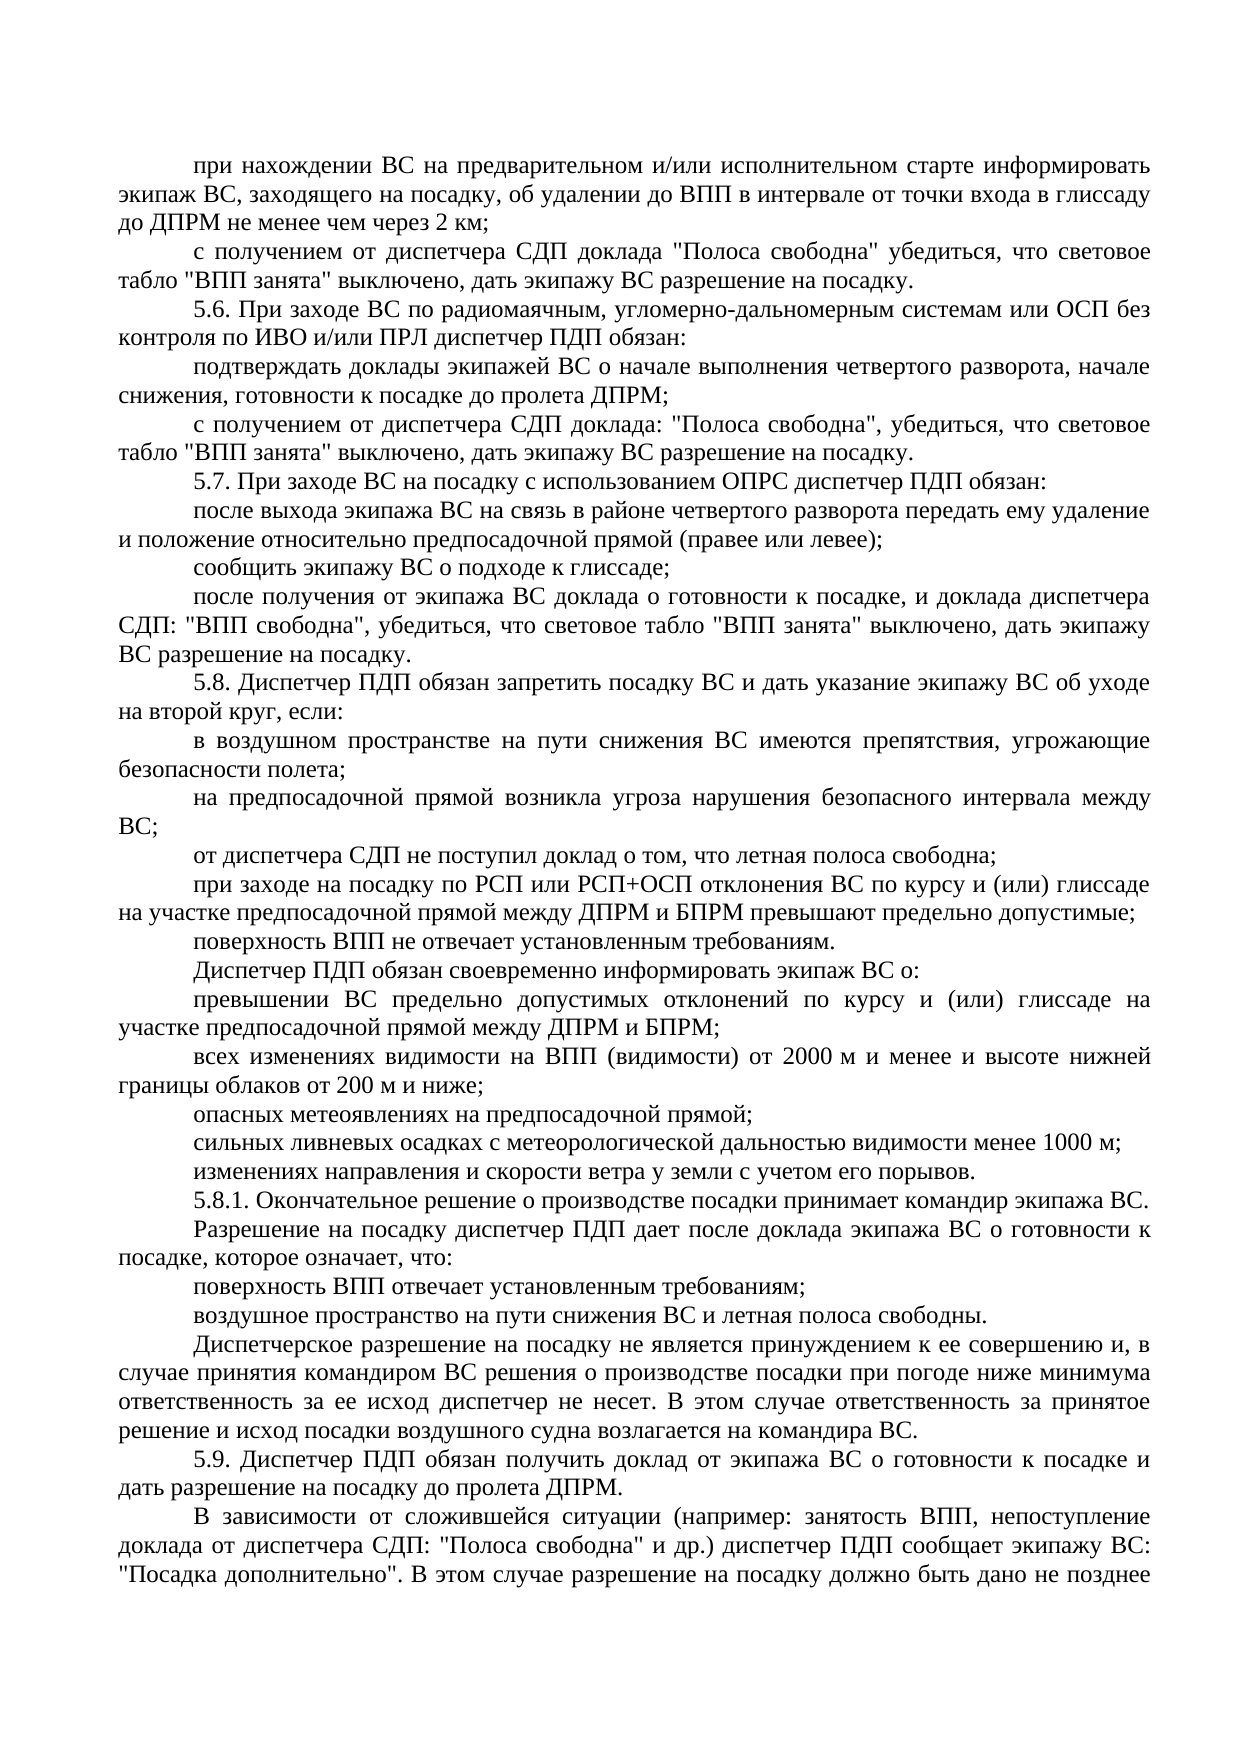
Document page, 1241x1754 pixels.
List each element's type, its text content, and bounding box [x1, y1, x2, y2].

text всех изменениях видимости на ВПП (видимости) от 2000 м и менее и высоте нижней границы облаков от 200 м и ниже; [118, 1041, 1152, 1099]
text поверхность ВПП отвечает установленным требованиям; [118, 1271, 1152, 1300]
text опасных метеоявлениях на предпосадочной прямой; [118, 1099, 1152, 1127]
text после выхода экипажа ВС на связь в районе четвертого разворота передать ему удаление и положение относительно предпосадочной прямой (правее или левее); [118, 495, 1152, 552]
text воздушное пространство на пути снижения ВС и летная полоса свободны. [118, 1300, 1152, 1329]
text после получения от экипажа ВС доклада о готовности к посадке, и доклада диспетчера СДП: "ВПП свободна", убедиться, что световое табло "ВПП занята" выключено, дать экипажу ВС разрешение на посадку. [118, 581, 1152, 667]
text 5.8.1. Окончательное решение о производстве посадки принимает командир экипажа ВС. [118, 1185, 1152, 1214]
text от диспетчера СДП не поступил доклад о том, что летная полоса свободна; [118, 840, 1152, 869]
text сообщить экипажу ВС о подходе к глиссаде; [118, 552, 1152, 581]
text с получением от диспетчера СДП доклада: "Полоса свободна", убедиться, что световое табло "ВПП занята" выключено, дать экипажу ВС разрешение на посадку. [118, 409, 1152, 466]
text на предпосадочной прямой возникла угроза нарушения безопасного интервала между ВС; [118, 782, 1152, 840]
text превышении ВС предельно допустимых отклонений по курсу и (или) глиссаде на участке предпосадочной прямой между ДПРМ и БПРМ; [118, 984, 1152, 1041]
text Разрешение на посадку диспетчер ПДП дает после доклада экипажа ВС о готовности к посадке, которое означает, что: [118, 1214, 1152, 1271]
text Диспетчерское разрешение на посадку не является принуждением к ее совершению и, в случае принятия командиром ВС решения о производстве посадки при погоде ниже минимума ответственность за ее исход диспетчер не несет. В этом случае ответственность за принятое решение и исход посадки воздушного судна возлагается на командира ВС. [118, 1329, 1152, 1444]
text подтверждать доклады экипажей ВС о начале выполнения четвертого разворота, начале снижения, готовности к посадке до пролета ДПРМ; [118, 351, 1152, 409]
text В зависимости от сложившейся ситуации (например: занятость ВПП, непоступление доклада от диспетчера СДП: "Полоса свободна" и др.) диспетчер ПДП сообщает экипажу ВС: "Посадка дополнительно". В этом случае разрешение на посадку должно быть дано не позднее [118, 1501, 1152, 1587]
text 5.7. При заходе ВС на посадку с использованием ОПРС диспетчер ПДП обязан: [118, 466, 1152, 495]
text 5.8. Диспетчер ПДП обязан запретить посадку ВС и дать указание экипажу ВС об уходе на второй круг, если: [118, 667, 1152, 725]
text в воздушном пространстве на пути снижения ВС имеются препятствия, угрожающие безопасности полета; [118, 725, 1152, 782]
text 5.9. Диспетчер ПДП обязан получить доклад от экипажа ВС о готовности к посадке и дать разрешение на посадку до пролета ДПРМ. [118, 1444, 1152, 1501]
text поверхность ВПП не отвечает установленным требованиям. [118, 926, 1152, 955]
text при заходе на посадку по РСП или РСП+ОСП отклонения ВС по курсу и (или) глиссаде на участке предпосадочной прямой между ДПРМ и БПРМ превышают предельно допустимые; [118, 869, 1152, 926]
text сильных ливневых осадках с метеорологической дальностью видимости менее 1000 м; [118, 1127, 1152, 1156]
text изменениях направления и скорости ветра у земли с учетом его порывов. [118, 1156, 1152, 1185]
text с получением от диспетчера СДП доклада "Полоса свободна" убедиться, что световое табло "ВПП занята" выключено, дать экипажу ВС разрешение на посадку. [118, 236, 1152, 294]
text 5.6. При заходе ВС по радиомаячным, угломерно-дальномерным системам или ОСП без контроля по ИВО и/или ПРЛ диспетчер ПДП обязан: [118, 294, 1152, 351]
text Диспетчер ПДП обязан своевременно информировать экипаж ВС о: [118, 955, 1152, 984]
text при нахождении ВС на предварительном и/или исполнительном старте информировать экипаж ВС, заходящего на посадку, об удалении до ВПП в интервале от точки входа в глиссаду до ДПРМ не менее чем через 2 км; [118, 150, 1152, 236]
